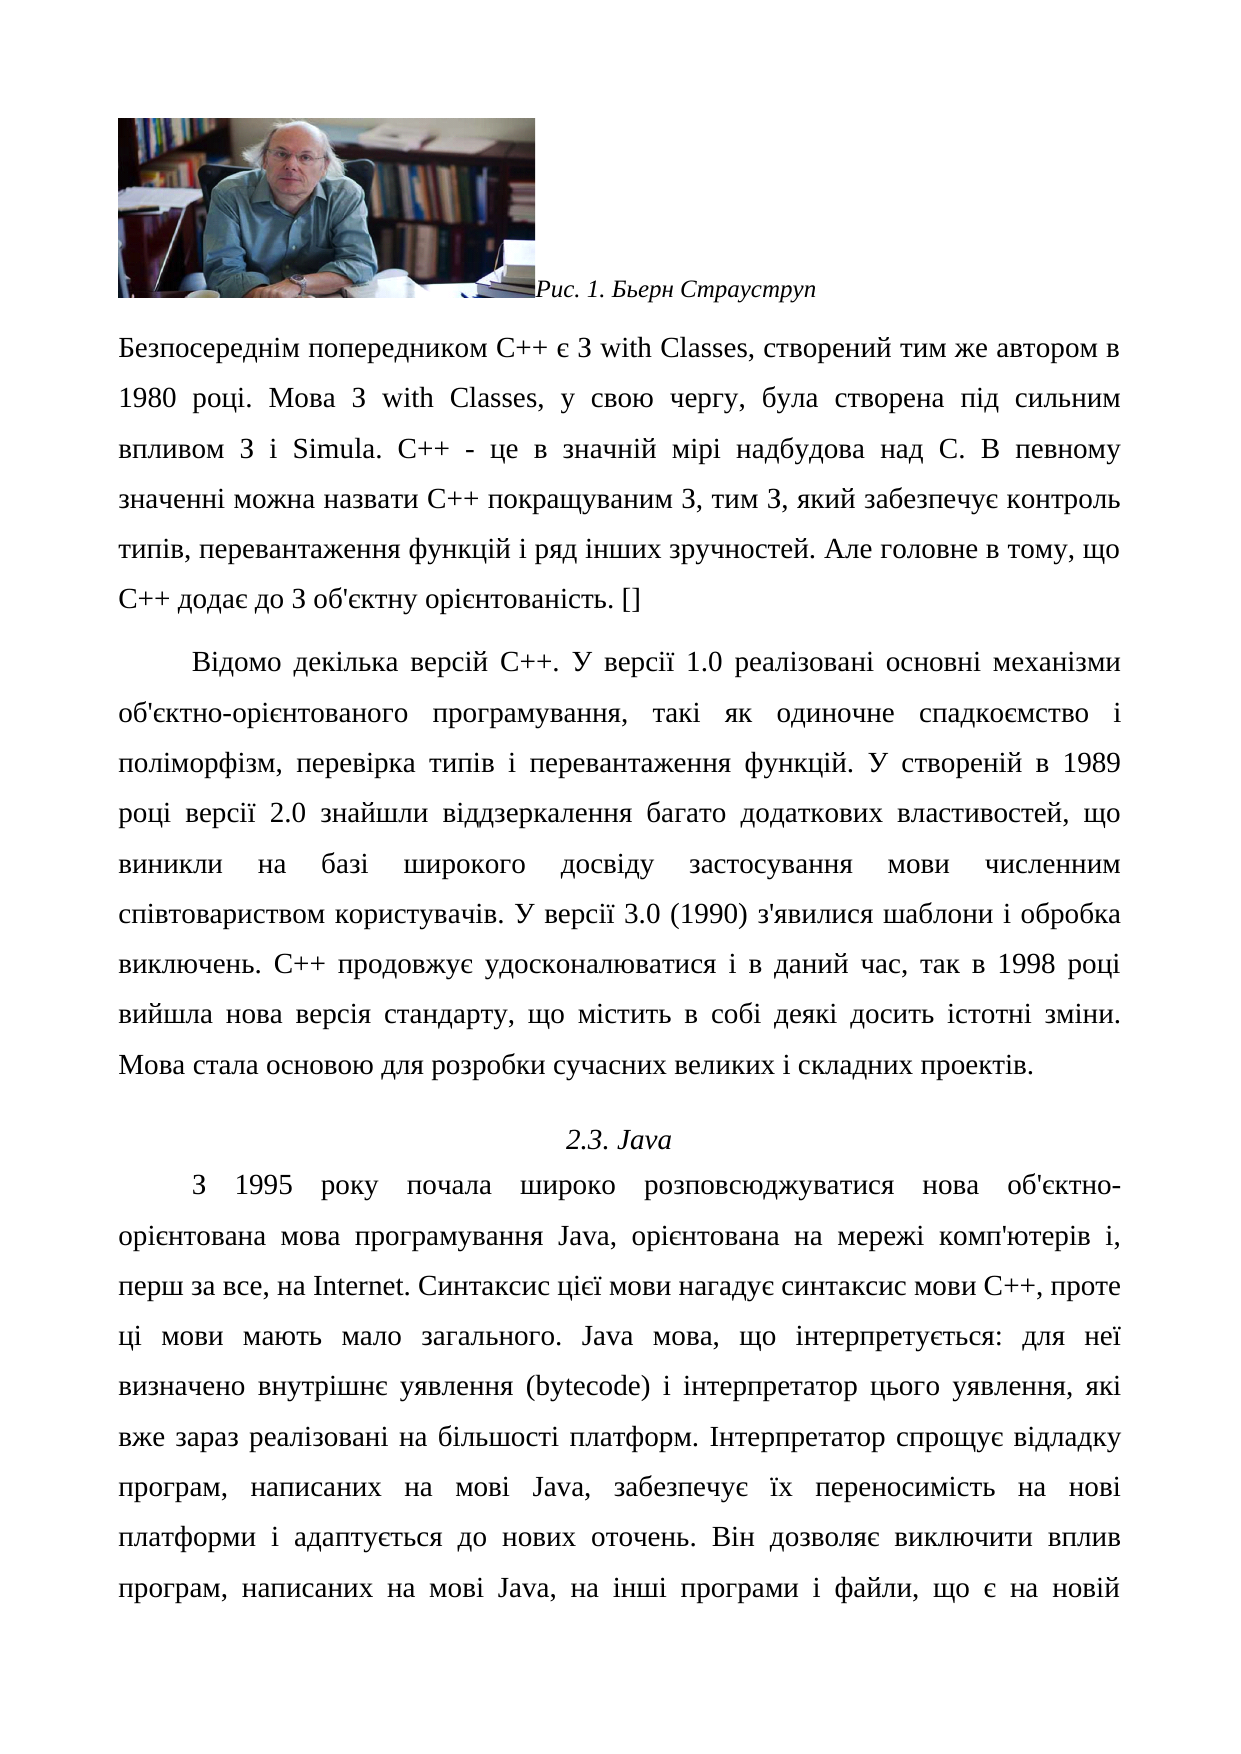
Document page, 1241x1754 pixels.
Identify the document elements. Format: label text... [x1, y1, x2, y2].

text Безпосереднім попередником C++ є З with Classes, створений тим же автором в 1980 році. Мова З with Classes, у свою чергу, була створена під сильним впливом З і Simula. C++ - це в значній мірі надбудова над С. В певному значенні можна назвати C++ покращуваним З, тим З, який забезпечує контроль типів, перевантаження функцій і ряд інших зручностей. Але головне в тому, що C++ додає до З об'єктну орієнтованість. [] [118, 330, 1122, 615]
text З 1995 року почала широко розповсюджуватися нова об'єктно-орієнтована мова програмування Java, орієнтована на мережі комп'ютерів і, перш за все, на Internet. Синтаксис цієї мови нагадує синтаксис мови C++, проте ці мови мають мало загального. Java мова, що інтерпретується: для неї визначено внутрішнє уявлення (bytecode) і інтерпретатор цього уявлення, які вже зараз реалізовані на більшості платформ. Інтерпретатор спрощує відладку програм, написаних на мові Java, забезпечує їх переносимість на нові платформи і адаптується до нових оточень. Він дозволяє виключити вплив програм, написаних на мові Java, на інші програми і файли, що є на новій [118, 1167, 1122, 1603]
text Відомо декілька версій C++. У версії 1.0 реалізовані основні механізми об'єктно-орієнтованого програмування, такі як одиночне спадкоємство і поліморфізм, перевірка типів і перевантаження функцій. У створеній в 1989 році версії 2.0 знайшли віддзеркалення багато додаткових властивостей, що виникли на базі широкого досвіду застосування мови численним співтовариством користувачів. У версії 3.0 (1990) з'явилися шаблони і обробка виключень. C++ продовжує удосконалюватися і в даний час, так в 1998 році вийшла нова версія стандарту, що містить в собі деякі досить істотні зміни. Мова стала основою для розробки сучасних великих і складних проектів. [118, 644, 1122, 1081]
text Рис. 1. Бьерн Страуструп [118, 118, 1122, 303]
text 2.3. Java [118, 1122, 1122, 1155]
